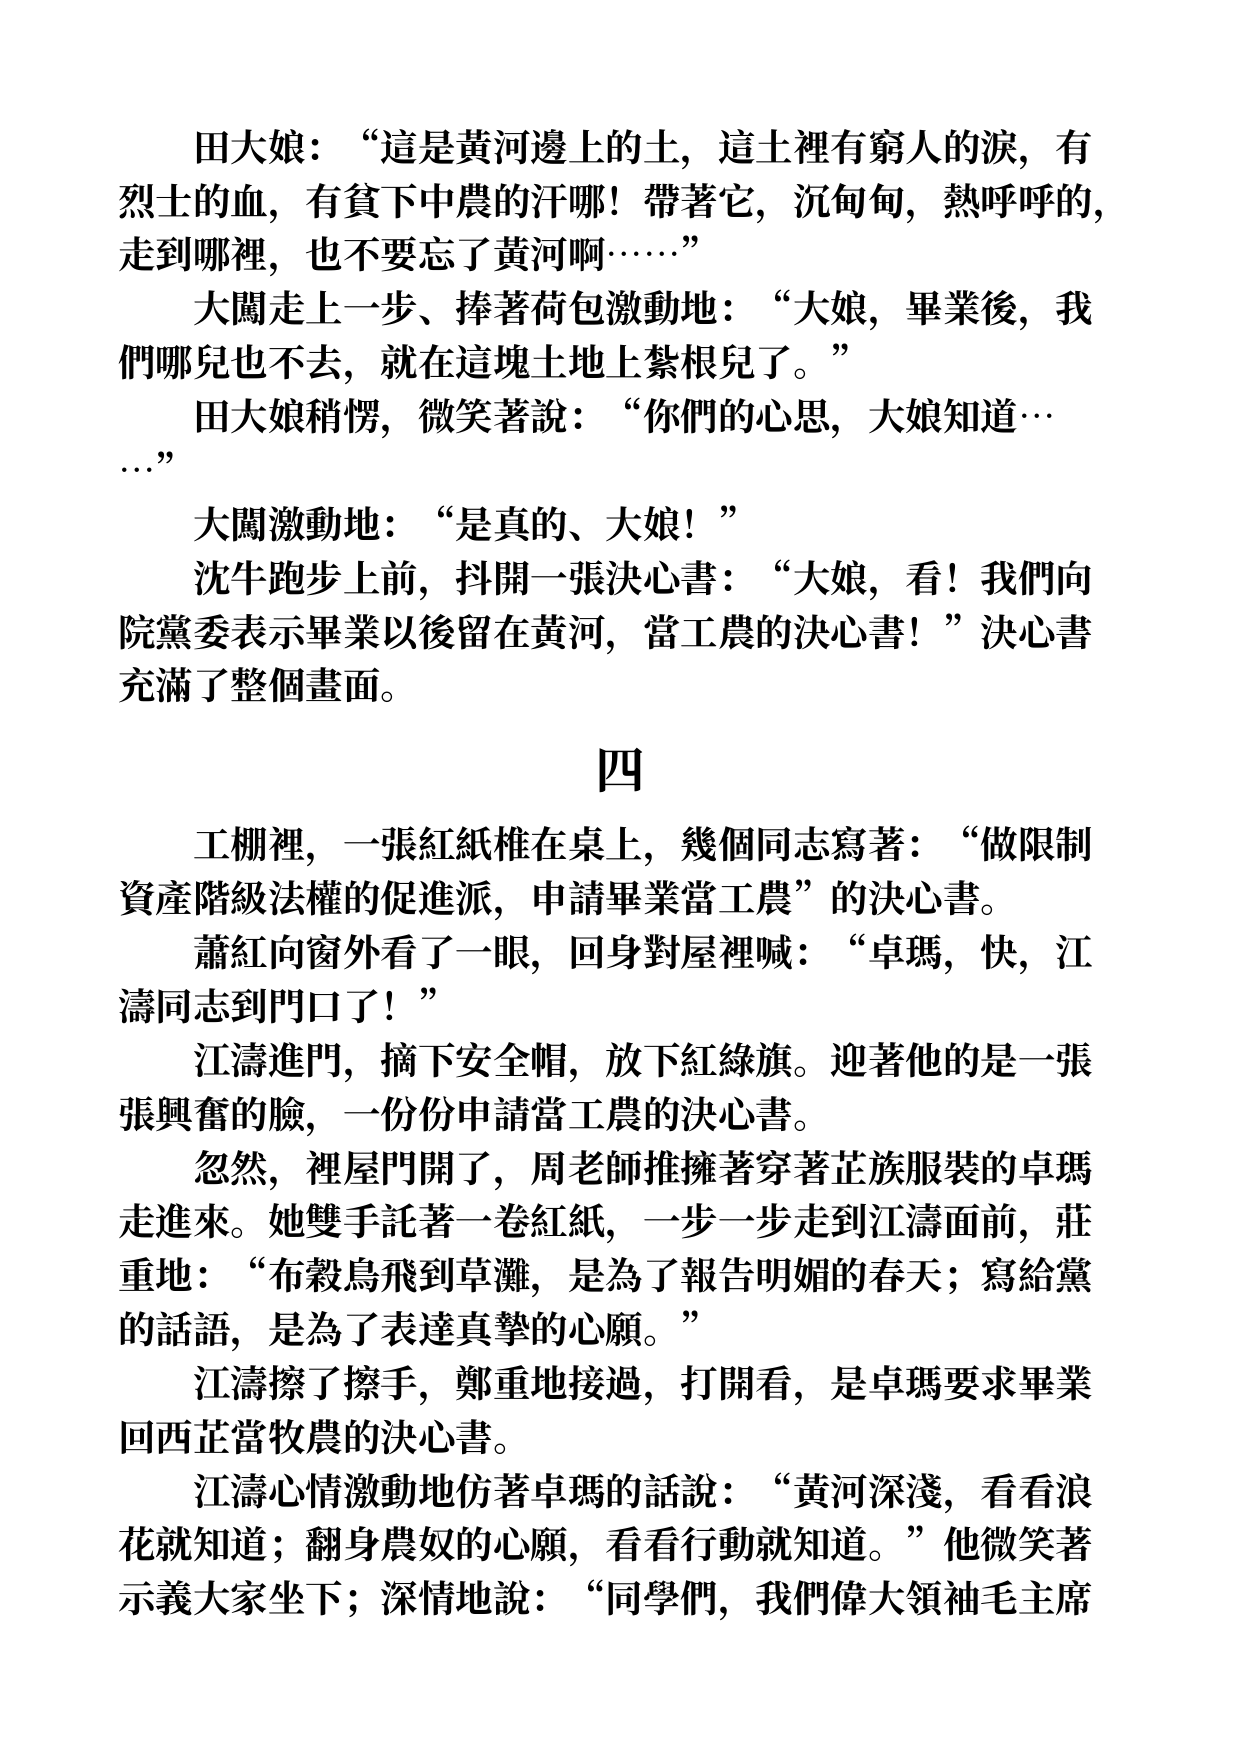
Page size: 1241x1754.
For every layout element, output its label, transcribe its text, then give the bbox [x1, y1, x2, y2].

text 忽然，裡屋門開了，周老師推擁著穿著芷族服裝的卓瑪走進來。她雙手託著一卷紅紙，一步一步走到江濤面前，莊重地：“布穀鳥飛到草灘，是為了報告明媚的春天；寫給黨的話語，是為了表達真摯的心願。” [118, 1139, 1122, 1354]
text 蕭紅向窗外看了一眼，回身對屋裡喊：“卓瑪，快，江濤同志到門口了！” [118, 923, 1122, 1031]
text 江濤擦了擦手，鄭重地接過，打開看，是卓瑪要求畢業回西芷當牧農的決心書。 [118, 1354, 1122, 1462]
text 大闖走上一步、捧著荷包激動地：“大娘，畢業後，我們哪兒也不去，就在這塊土地上紮根兒了。” [118, 280, 1122, 387]
text 田大娘：“這是黃河邊上的土，這土裡有窮人的淚，有烈士的血，有貧下中農的汗哪！帶著它，沉甸甸，熱呼呼的，走到哪裡，也不要忘了黃河啊……” [118, 118, 1122, 280]
text 江濤心情激動地仿著卓瑪的話說：“黃河深淺，看看浪花就知道；翻身農奴的心願，看看行動就知道。”他微笑著示義大家坐下；深情地說：“同學們，我們偉大領袖毛主席 [118, 1462, 1122, 1623]
text 大闖激動地：“是真的、大娘！” [118, 495, 1122, 549]
text 江濤進門，摘下安全帽，放下紅綠旗。迎著他的是一張張興奮的臉，一份份申請當工農的決心書。 [118, 1031, 1122, 1139]
text 田大娘稍愣，微笑著說：“你們的心思，大娘知道……” [118, 387, 1122, 495]
text 沈牛跑步上前，抖開一張決心書：“大娘，看！我們向院黨委表示畢業以後留在黃河，當工農的決心書！”決心書充滿了整個畫面。 [118, 549, 1122, 711]
subtitle 四 [118, 731, 1122, 803]
text 工棚裡，一張紅紙椎在桌上，幾個同志寫著：“做限制資產階級法權的促進派，申請畢業當工農”的決心書。 [118, 816, 1122, 923]
